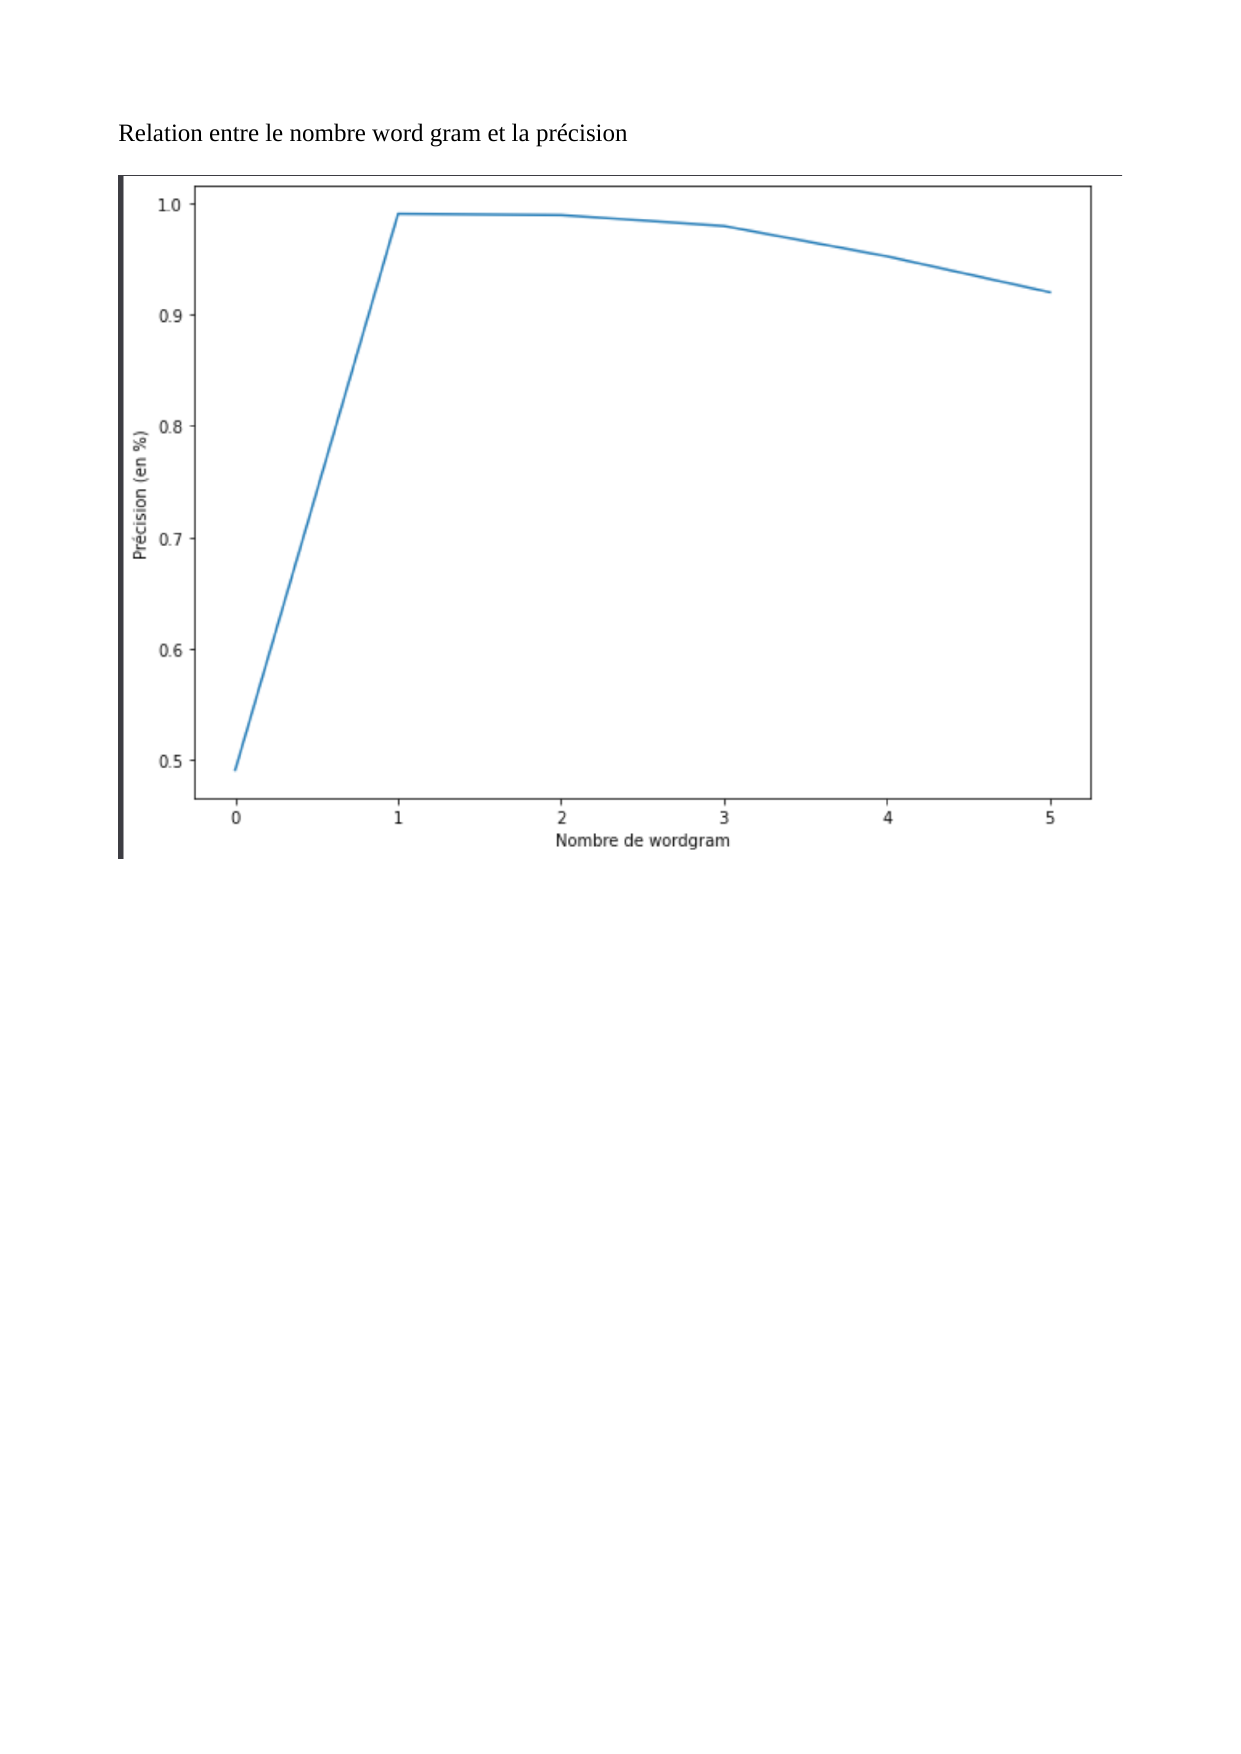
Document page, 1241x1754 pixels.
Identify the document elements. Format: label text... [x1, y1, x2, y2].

text Relation entre le nombre word gram et la précision [118, 118, 1122, 147]
